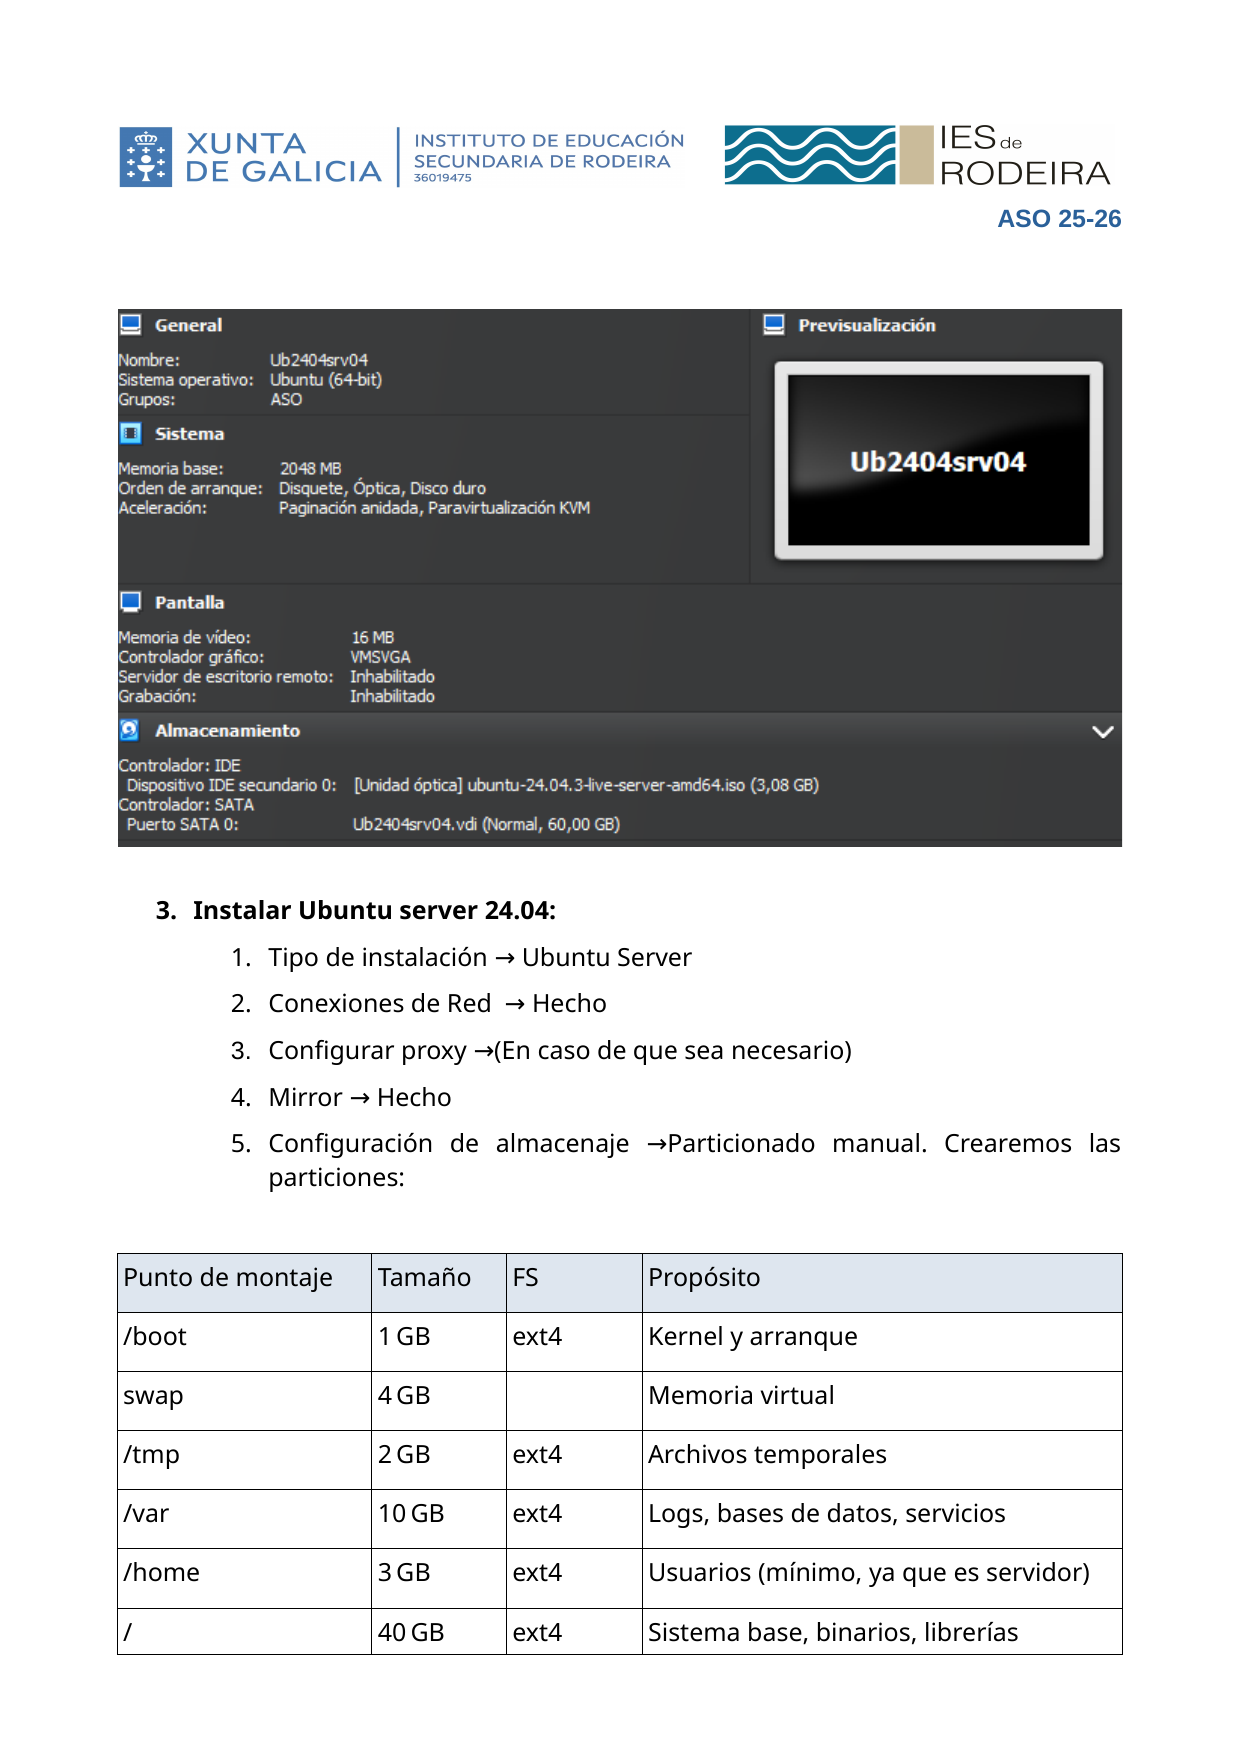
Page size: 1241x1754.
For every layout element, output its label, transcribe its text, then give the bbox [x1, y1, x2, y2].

table_header Propósito [643, 1254, 1122, 1312]
table_cell ext4 [507, 1313, 642, 1371]
list Instalar Ubuntu server 24.04: [156, 893, 1122, 927]
table_cell [507, 1372, 642, 1430]
table_cell /tmp [118, 1431, 371, 1489]
table_cell Archivos temporales [643, 1431, 1122, 1489]
table_cell Kernel y arranque [643, 1313, 1122, 1371]
table_cell ext4 [507, 1490, 642, 1548]
table_cell / [118, 1609, 371, 1654]
table_cell 3 GB [372, 1549, 506, 1607]
table_cell Sistema base, binarios, librerías [643, 1609, 1122, 1654]
picture [118, 126, 685, 188]
table_header Punto de montaje [118, 1254, 371, 1312]
list Configurar proxy →(En caso de que sea necesario) [231, 1033, 1122, 1067]
table_cell /home [118, 1549, 371, 1607]
table_cell ext4 [507, 1431, 642, 1489]
table_cell /var [118, 1490, 371, 1548]
table_cell Memoria virtual [643, 1372, 1122, 1430]
picture [723, 124, 1115, 186]
table_cell 1 GB [372, 1313, 506, 1371]
list Tipo de instalación → Ubuntu Server [231, 939, 1122, 974]
table_cell 4 GB [372, 1372, 506, 1430]
list Conexiones de Red → Hecho [231, 986, 1122, 1020]
table_header FS [507, 1254, 642, 1312]
table_cell 40 GB [372, 1609, 506, 1654]
table_cell 2 GB [372, 1431, 506, 1489]
table_cell ext4 [507, 1609, 642, 1654]
picture [118, 309, 1123, 847]
list Configuración de almacenaje →Particionado manual. Crearemos las particiones: [231, 1126, 1122, 1194]
table_cell Logs, bases de datos, servicios [643, 1490, 1122, 1548]
list Mirror → Hecho [231, 1079, 1122, 1113]
table_cell swap [118, 1372, 371, 1430]
table_cell Usuarios (mínimo, ya que es servidor) [643, 1549, 1122, 1607]
table_cell /boot [118, 1313, 371, 1371]
table_cell ext4 [507, 1549, 642, 1607]
table_cell 10 GB [372, 1490, 506, 1548]
table_header Tamaño [372, 1254, 506, 1312]
